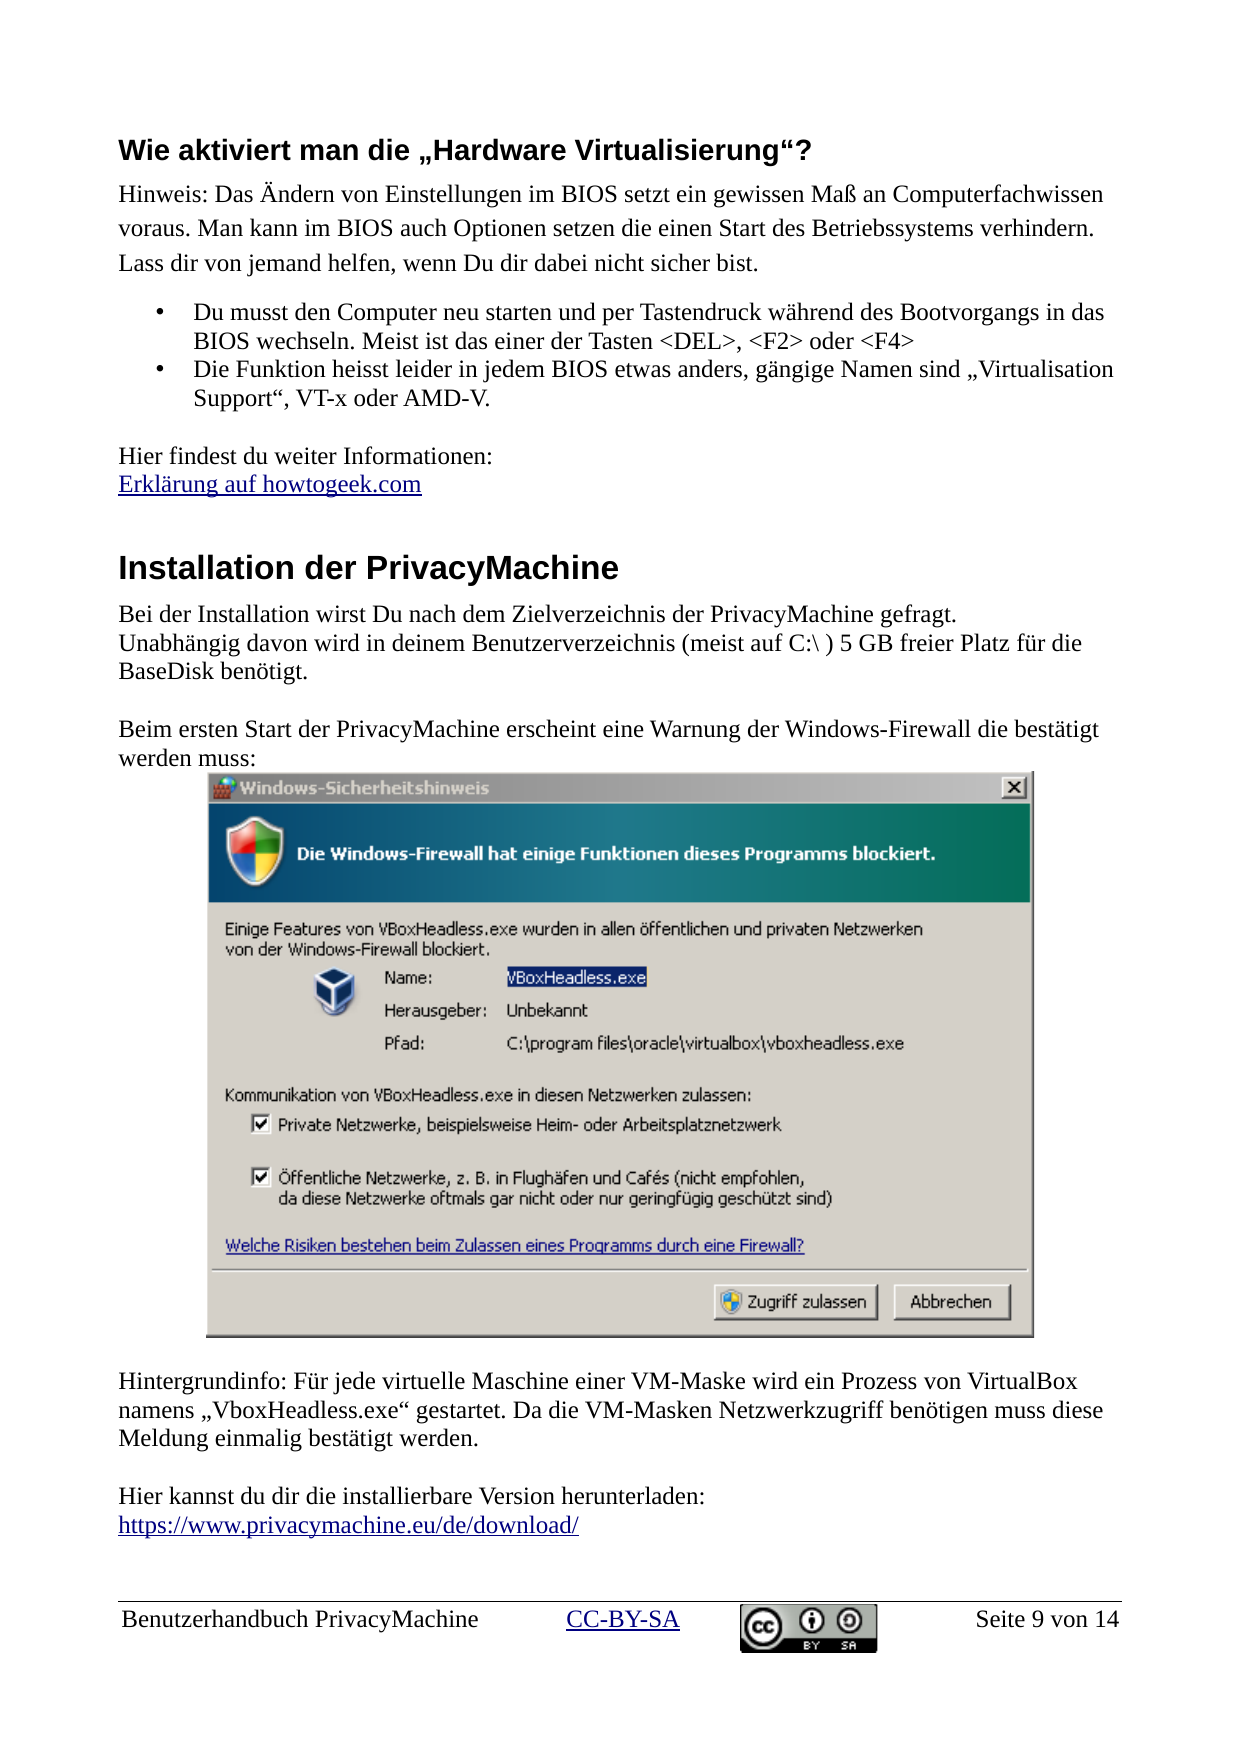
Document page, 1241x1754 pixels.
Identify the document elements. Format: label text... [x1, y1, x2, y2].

text Hintergrundinfo: Für jede virtuelle Maschine einer VM-Maske wird ein Prozess von VirtualBox namens „VboxHeadless.exe“ gestartet. Da die VM-Masken Netzwerkzugriff benötigen muss diese Meldung einmalig bestätigt werden. [118, 1366, 1122, 1452]
subtitle Installation der PrivacyMachine [118, 548, 1122, 586]
text Erklärung auf howtogeek.com [118, 469, 1122, 498]
text Hinweis: Das Ändern von Einstellungen im BIOS setzt ein gewissen Maß an Computerfachwissen voraus. Man kann im BIOS auch Optionen setzen die einen Start des Betriebssystems verhindern. Lass dir von jemand helfen, wenn Du dir dabei nicht sicher bist. [118, 179, 1122, 277]
subtitle Wie aktiviert man die „Hardware Virtualisierung“? [118, 133, 1122, 166]
text https://www.privacymachine.eu/de/download/ [118, 1510, 1122, 1538]
text Bei der Installation wirst Du nach dem Zielverzeichnis der PrivacyMachine gefragt. [118, 599, 1122, 628]
list Die Funktion heisst leider in jedem BIOS etwas anders, gängige Namen sind „Virtualisation Support“, VT-x oder AMD-V. [156, 354, 1122, 412]
text Hier kannst du dir die installierbare Version herunterladen: [118, 1481, 1122, 1510]
list Du musst den Computer neu starten und per Tastendruck während des Bootvorgangs in das BIOS wechseln. Meist ist das einer der Tasten <DEL>, <F2> oder <F4> [156, 297, 1122, 354]
text Beim ersten Start der PrivacyMachine erscheint eine Warnung der Windows-Firewall die bestätigt werden muss: [118, 714, 1122, 771]
picture [740, 1604, 878, 1653]
picture [206, 771, 1035, 1338]
text Hier findest du weiter Informationen: [118, 441, 1122, 469]
text Unabhängig davon wird in deinem Benutzerverzeichnis (meist auf C:\ ) 5 GB freier Platz für die BaseDisk benötigt. [118, 628, 1122, 685]
